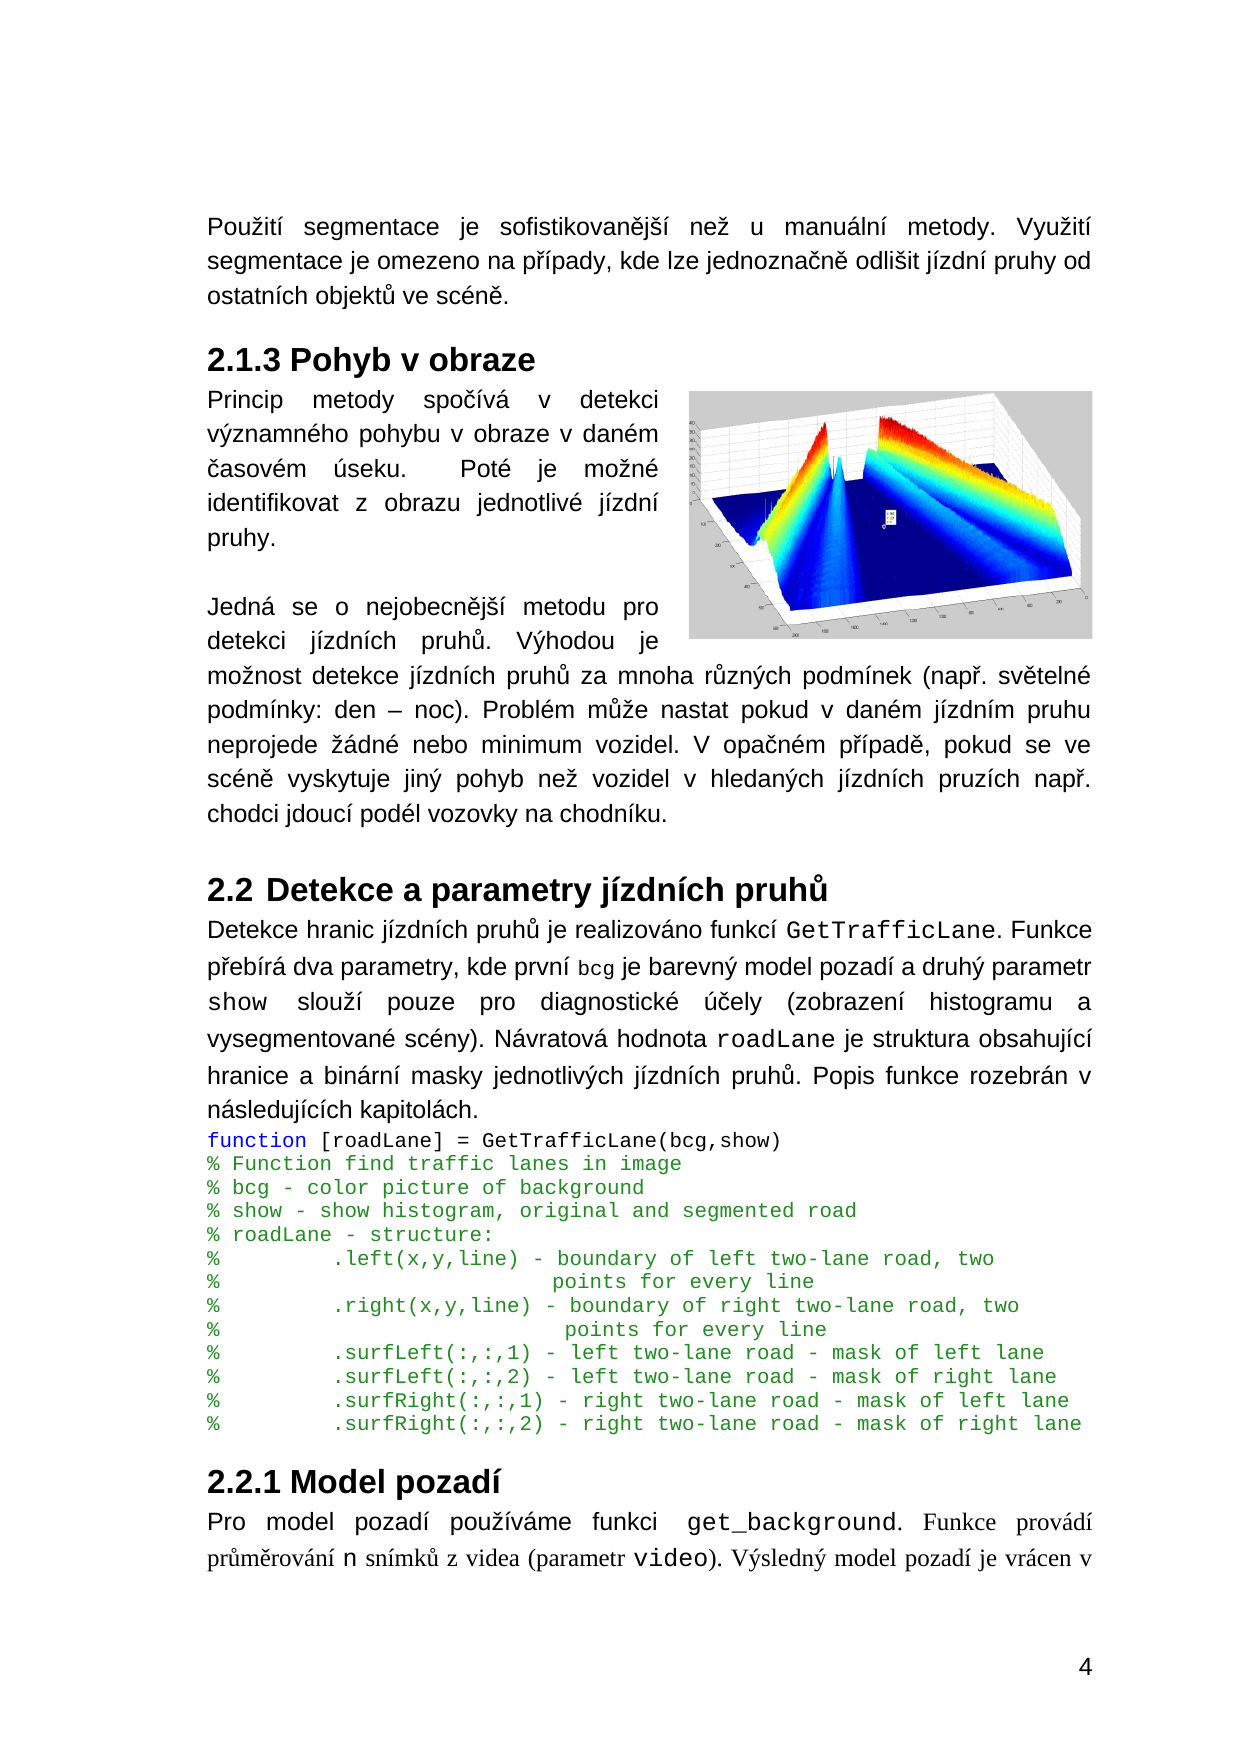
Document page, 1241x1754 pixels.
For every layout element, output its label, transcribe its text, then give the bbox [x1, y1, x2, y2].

text % .surfRight(:,:,1) - right two-lane road - mask of left lane [207, 1390, 1092, 1413]
text Detekce hranic jízdních pruhů je realizováno funkcí GetTrafficLane. Funkce přebírá dva parametry, kde první bcg je barevný model pozadí a druhý parametr show slouží pouze pro diagnostické účely (zobrazení histogramu a vysegmentované scény). Návratová hodnota roadLane je struktura obsahující hranice a binární masky jednotlivých jízdních pruhů. Popis funkce rozebrán v následujících kapitolách. [207, 915, 1092, 1124]
text % .surfLeft(:,:,2) - left two-lane road - mask of right lane [207, 1366, 1092, 1390]
text % roadLane - structure: [207, 1224, 1092, 1248]
subtitle Model pozadí [207, 1462, 1092, 1500]
text % points for every line [207, 1319, 1092, 1342]
text % .right(x,y,line) - boundary of right two-lane road, two [207, 1295, 1092, 1319]
text Princip metody spočívá v detekci významného pohybu v obraze v daném časovém úseku. Poté je možné identifikovat z obrazu jednotlivé jízdní pruhy. [207, 385, 1092, 551]
text % points for every line [207, 1271, 1092, 1295]
text function [roadLane] = GetTrafficLane(bcg,show) [207, 1129, 1092, 1153]
text % .left(x,y,line) - boundary of left two-lane road, two [207, 1248, 1092, 1271]
text % .surfRight(:,:,2) - right two-lane road - mask of right lane [207, 1413, 1092, 1437]
text % .surfLeft(:,:,1) - left two-lane road - mask of left lane [207, 1342, 1092, 1366]
text Pro model pozadí používáme funkci get_background. Funkce provádí průměrování n snímků z videa (parametr video). Výsledný model pozadí je vrácen v [207, 1507, 1092, 1574]
text Použití segmentace je sofistikovanější než u manuální metody. Využití segmentace je omezeno na případy, kde lze jednoznačně odlišit jízdní pruhy od ostatních objektů ve scéně. [207, 212, 1092, 309]
picture [688, 391, 1093, 639]
subtitle Pohyb v obraze [207, 340, 1092, 378]
text % show - show histogram, original and segmented road [207, 1201, 1092, 1224]
subtitle Detekce a parametry jízdních pruhů [207, 871, 1092, 909]
text Jedná se o nejobecnější metodu pro detekci jízdních pruhů. Výhodou je možnost detekce jízdních pruhů za mnoha různých podmínek (např. světelné podmínky: den – noc). Problém může nastat pokud v daném jízdním pruhu neprojede žádné nebo minimum vozidel. V opačném případě, pokud se ve scéně vyskytuje jiný pohyb než vozidel v hledaných jízdních pruzích např. chodci jdoucí podél vozovky na chodníku. [207, 592, 1092, 827]
text % Function find traffic lanes in image [207, 1153, 1092, 1177]
text % bcg - color picture of background [207, 1177, 1092, 1201]
